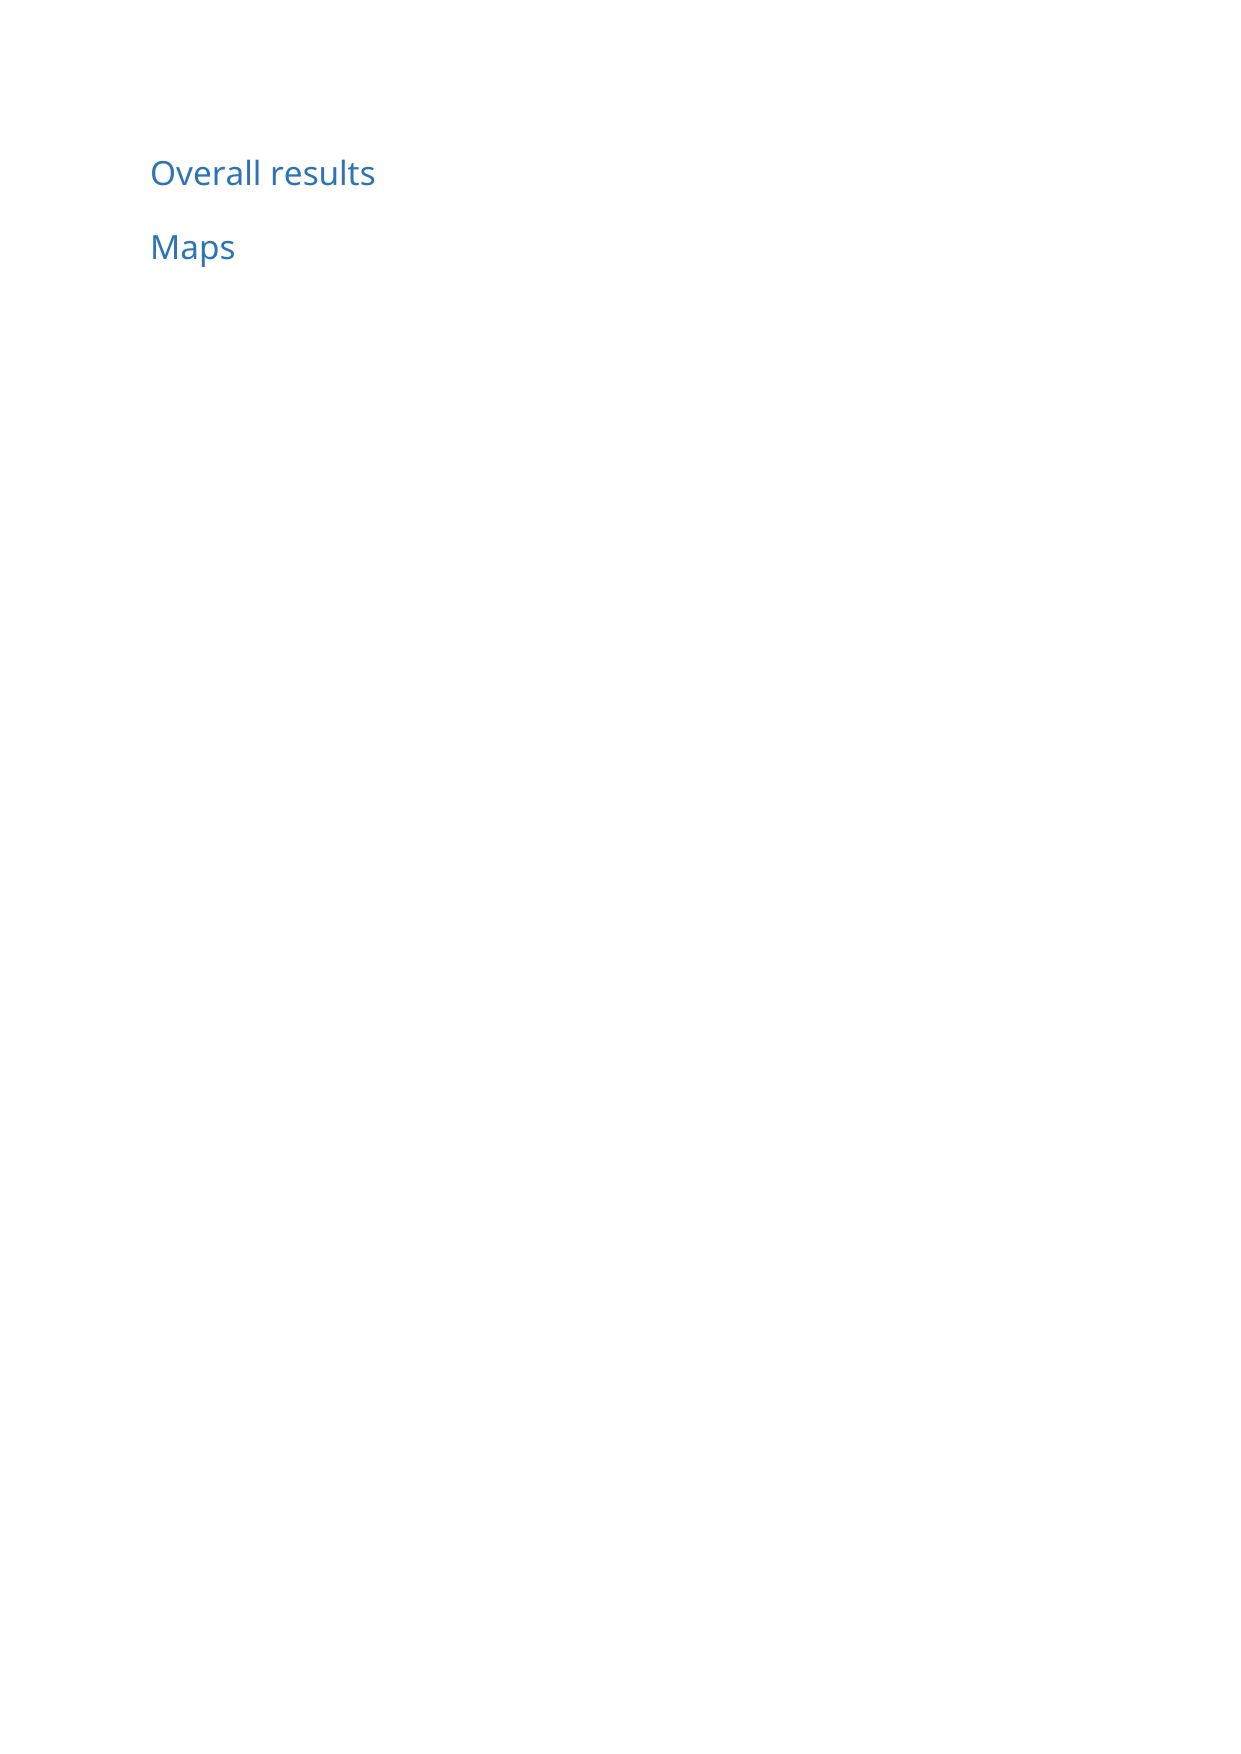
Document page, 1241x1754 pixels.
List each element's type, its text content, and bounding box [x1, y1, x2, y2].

subtitle Maps [150, 224, 1090, 269]
subtitle Overall results [150, 150, 1090, 195]
